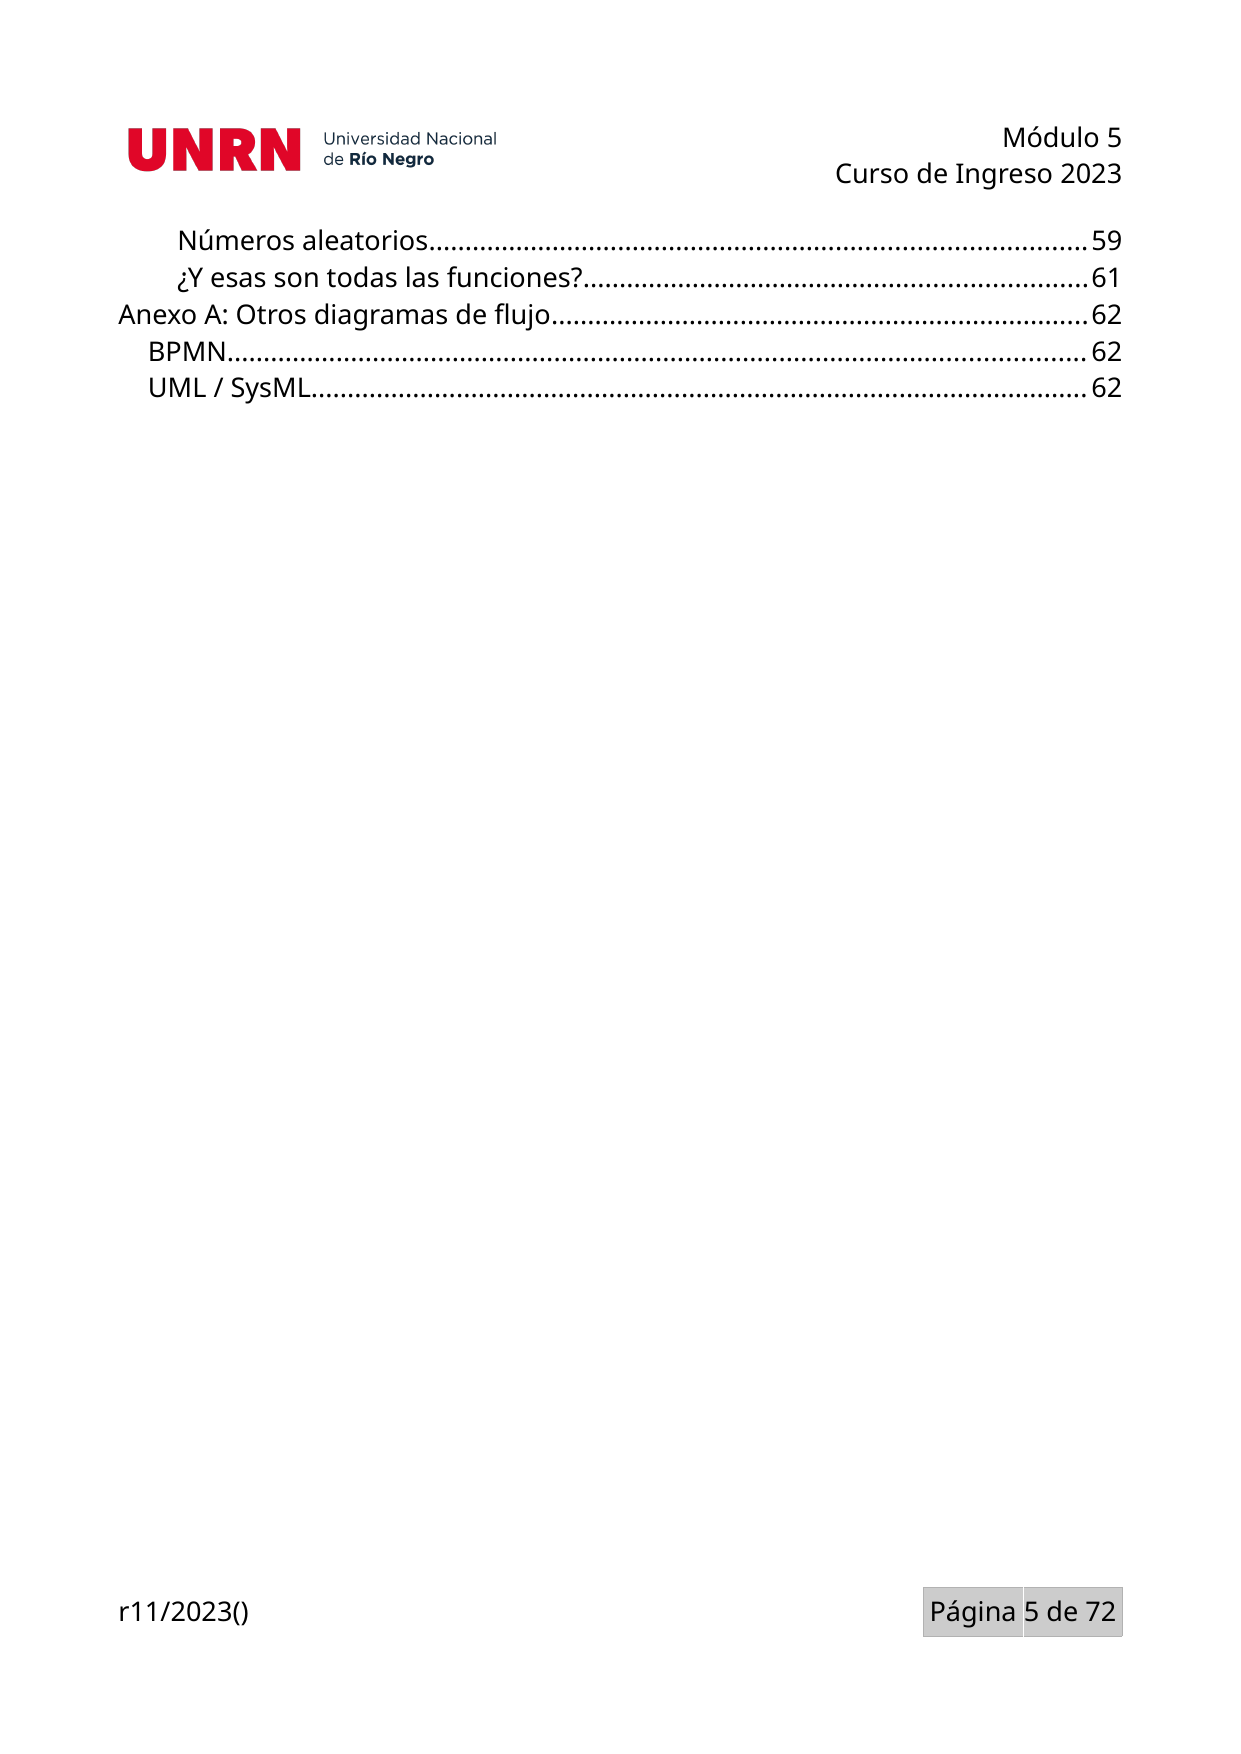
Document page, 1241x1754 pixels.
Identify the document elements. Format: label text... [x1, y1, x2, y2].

text ¿Y esas son todas las funciones? 61 [177, 258, 1122, 295]
text Números aleatorios 59 [177, 221, 1122, 258]
text UML / SysML 62 [148, 369, 1122, 406]
text Anexo A: Otros diagramas de flujo 62 [118, 295, 1122, 332]
picture [118, 118, 505, 180]
text BPMN 62 [148, 332, 1122, 369]
